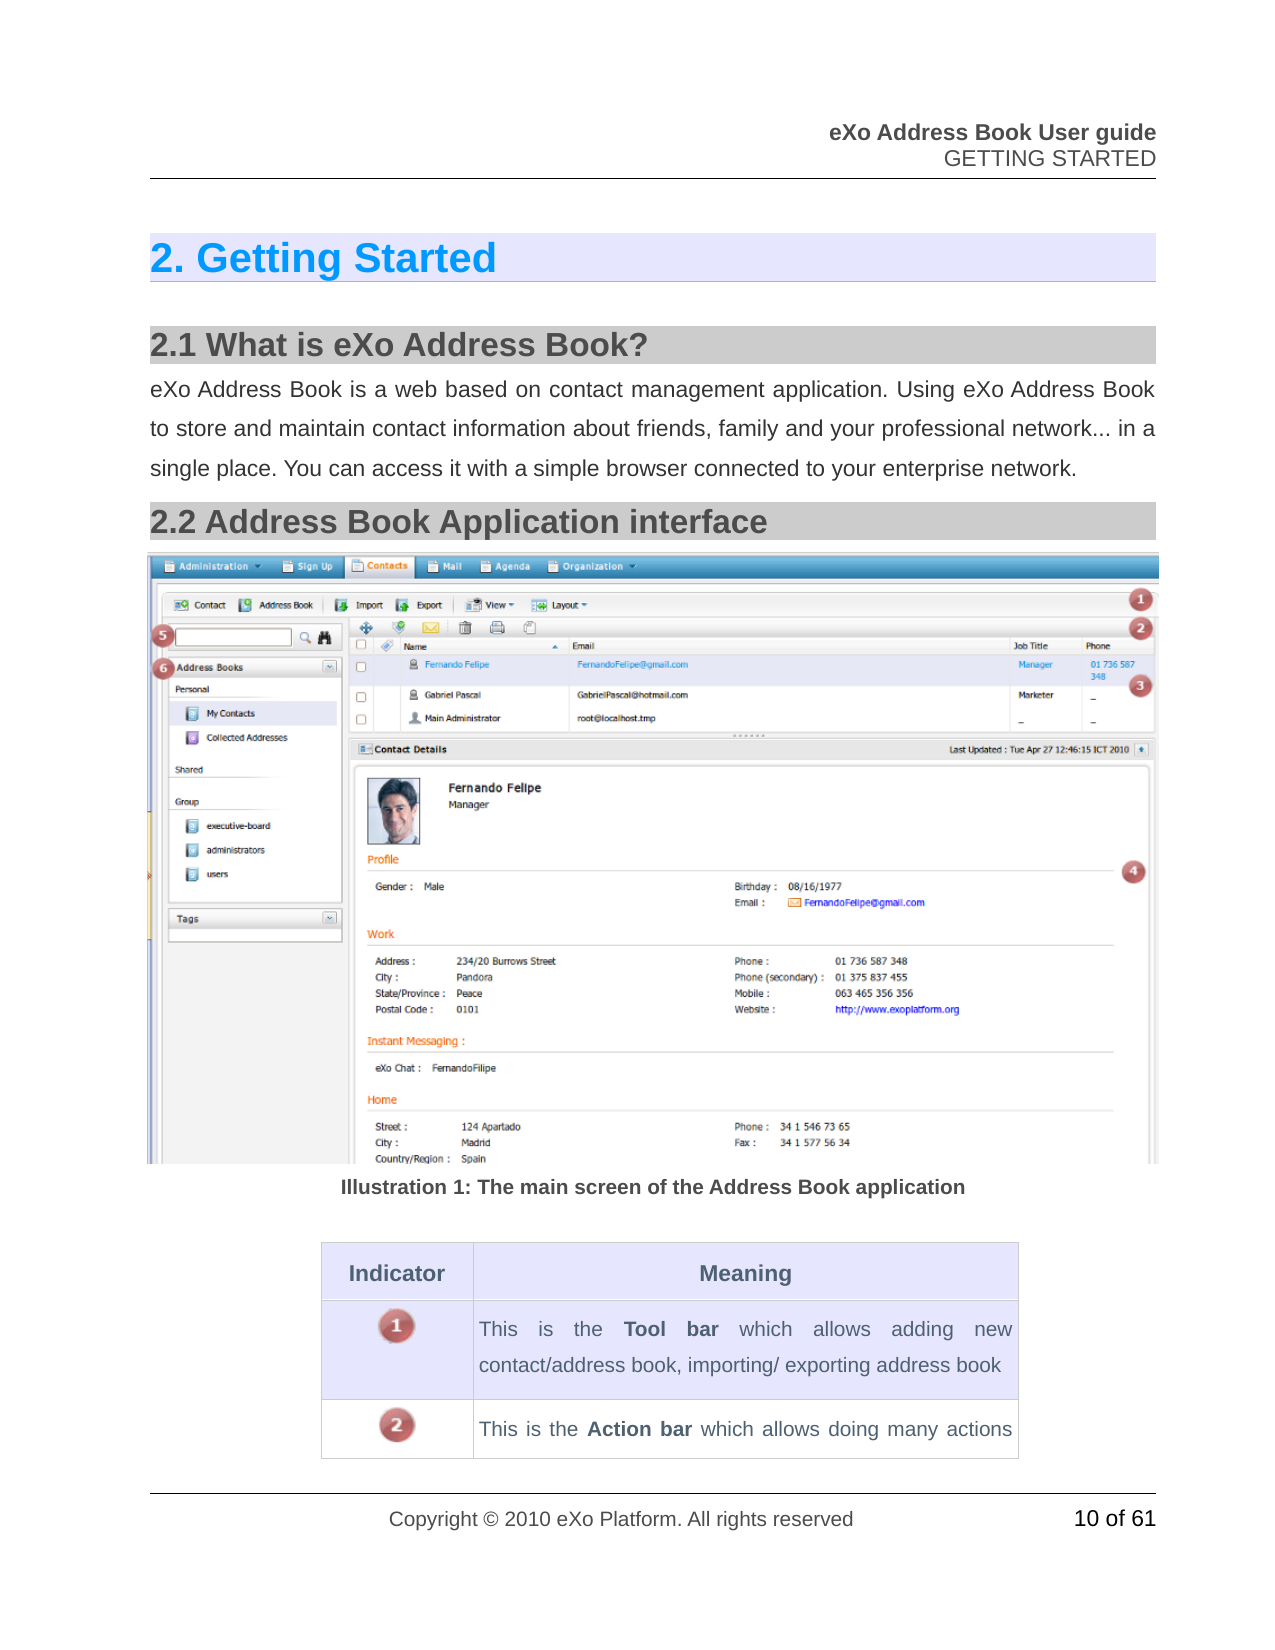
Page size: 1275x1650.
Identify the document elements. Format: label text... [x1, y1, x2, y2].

table_header Meaning [474, 1243, 1018, 1299]
table_cell This is the Tool bar which allows adding new contact/address book, importing/ exporting address book [474, 1301, 1018, 1399]
table_cell [322, 1400, 473, 1404]
subtitle Getting Started [150, 233, 1156, 281]
subtitle What is eXo Address Book? [150, 326, 1156, 364]
subtitle Address Book Application interface [150, 502, 1156, 540]
picture [147, 552, 1159, 1164]
table_cell This is the Action bar which allows doing many actions [474, 1400, 1018, 1458]
text eXo Address Book is a web based on contact management application. Using eXo Address Book to store and maintain contact information about friends, family and your professional network... in a single place. You can access it with a simple browser connected to your enterprise network. [150, 376, 1156, 481]
list Illustration 1: The main screen of the Address Book application [157, 1164, 1149, 1199]
table_cell [322, 1301, 473, 1399]
table_cell [322, 1405, 473, 1458]
picture [376, 1305, 418, 1346]
picture [376, 1404, 418, 1446]
table_header Indicator [322, 1243, 473, 1299]
